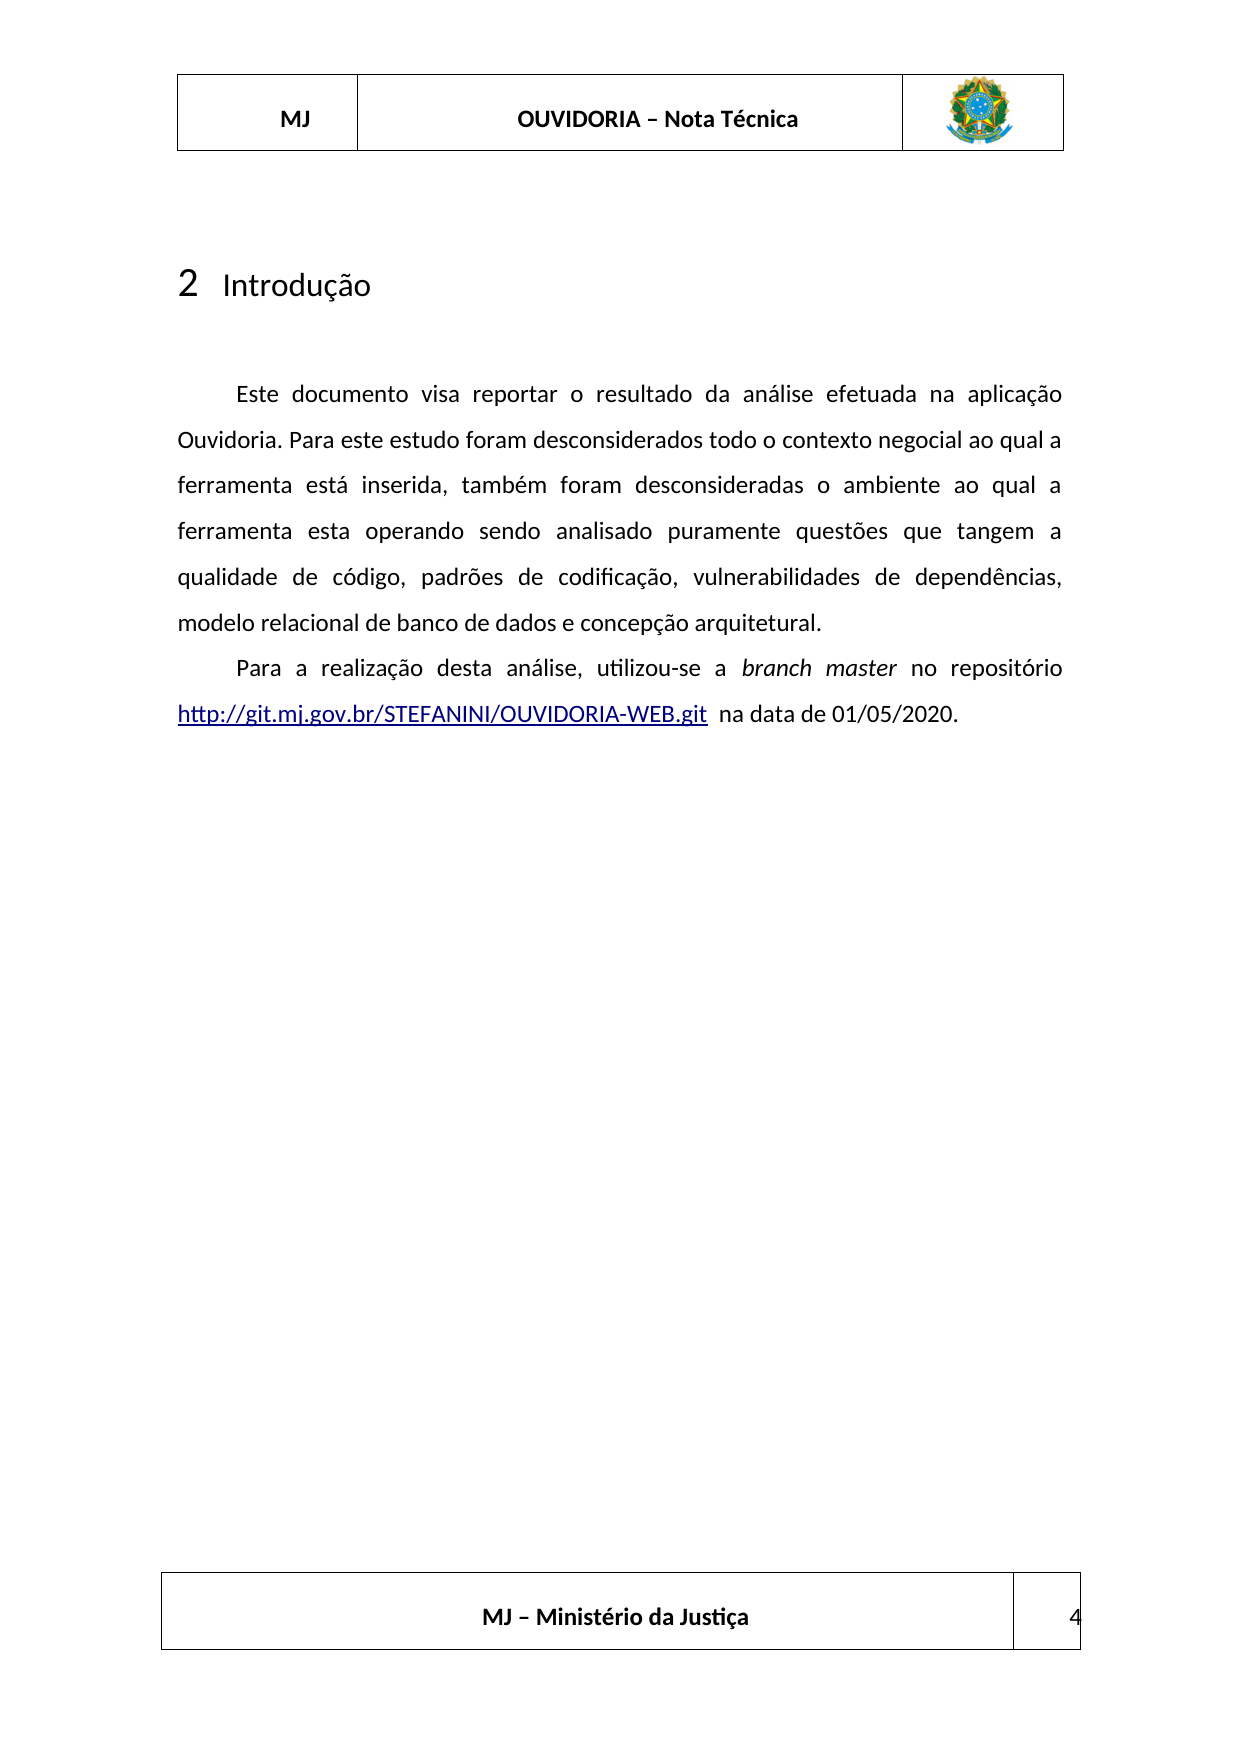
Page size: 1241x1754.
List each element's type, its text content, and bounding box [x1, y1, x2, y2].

text Para a realização desta análise, utilizou-se a branch master no repositório http://git.mj.gov.br/STEFANINI/OUVIDORIA-WEB.git na data de 01/05/2020. [177, 653, 1063, 729]
text Este documento visa reportar o resultado da análise efetuada na aplicação Ouvidoria. Para este estudo foram desconsiderados todo o contexto negocial ao qual a ferramenta está inserida, também foram desconsideradas o ambiente ao qual a ferramenta esta operando sendo analisado puramente questões que tangem a qualidade de código, padrões de codificação, vulnerabilidades de dependências, modelo relacional de banco de dados e concepção arquitetural. [177, 378, 1063, 637]
subtitle Introdução [177, 256, 1063, 307]
picture [944, 75, 1020, 149]
